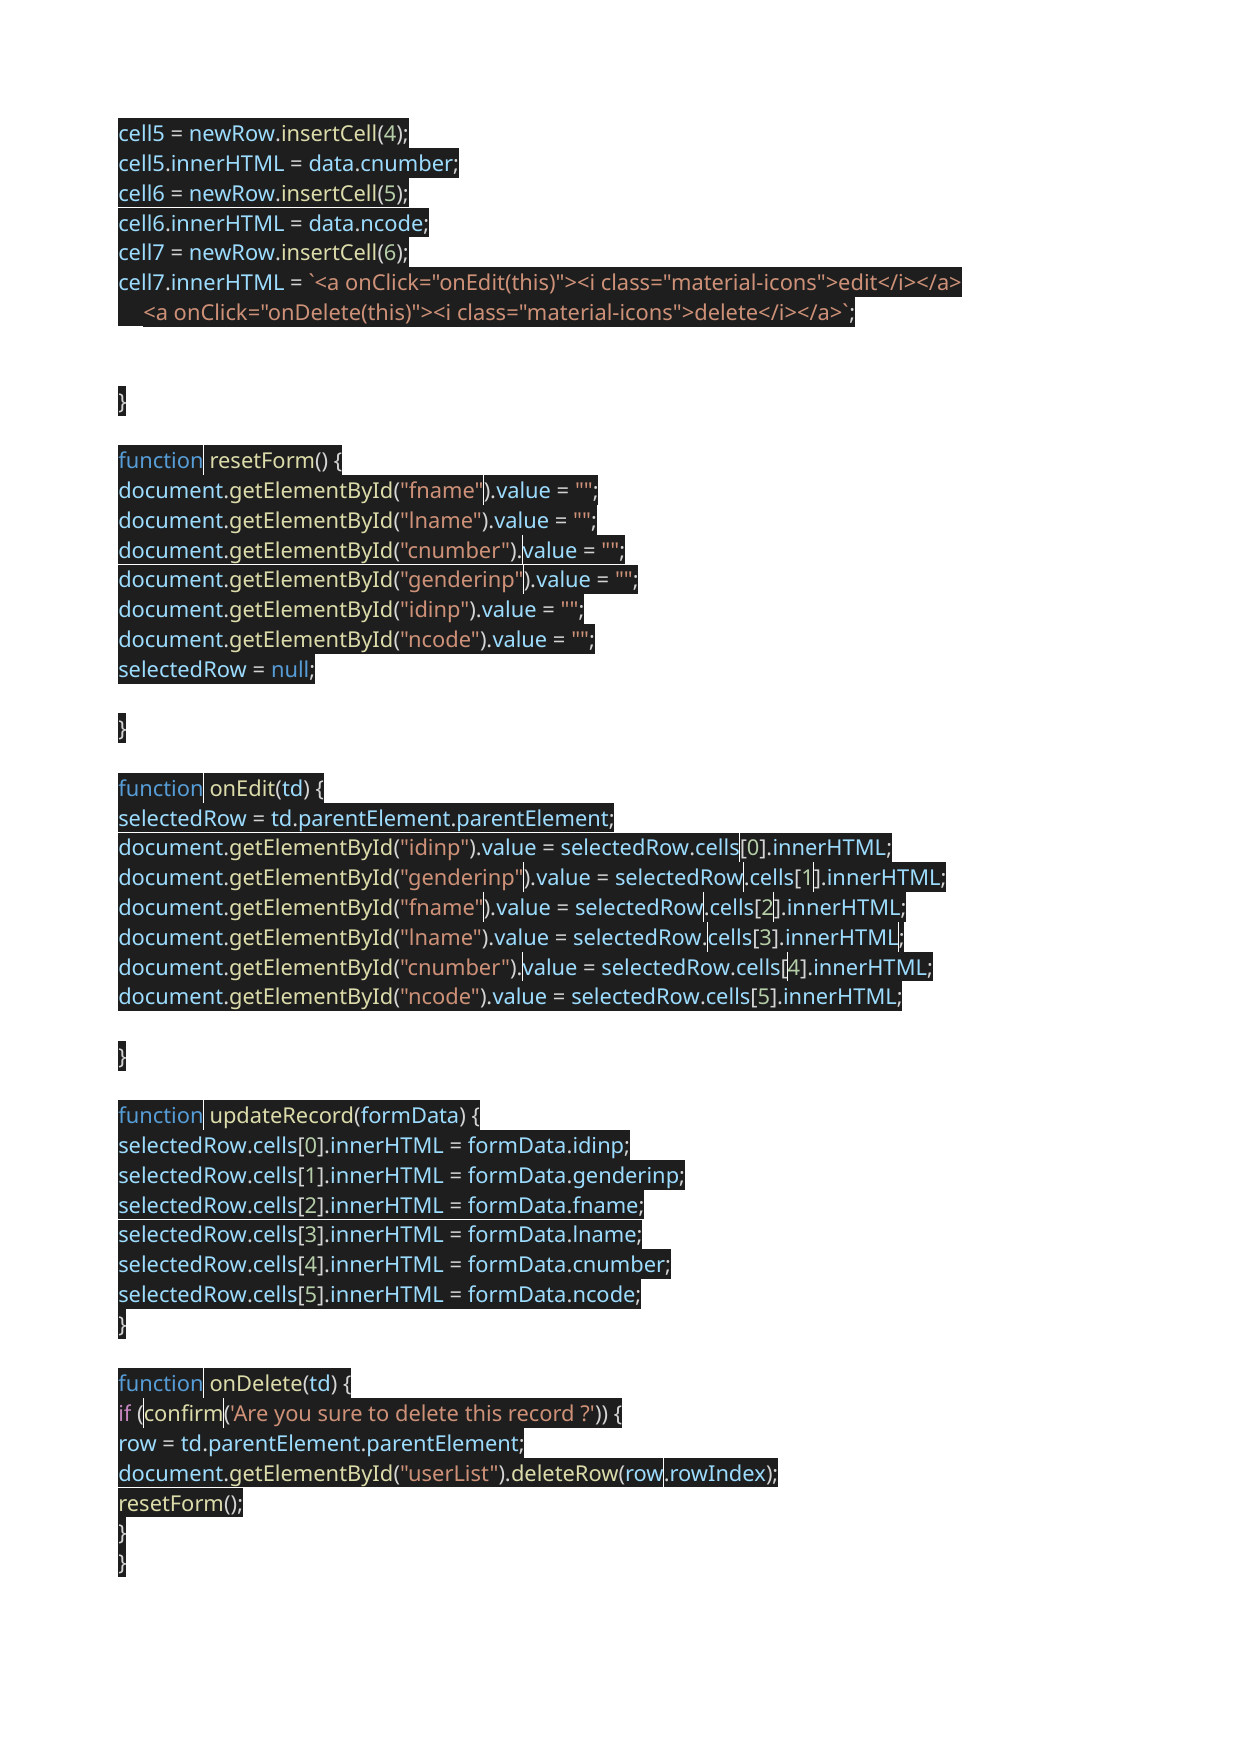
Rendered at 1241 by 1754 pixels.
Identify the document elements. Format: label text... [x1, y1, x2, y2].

text document.getElementById("fname").value = ""; [118, 475, 1122, 505]
text cell5.innerHTML = data.cnumber; [118, 148, 1122, 178]
text selectedRow = td.parentElement.parentElement; [118, 803, 1122, 832]
text document.getElementById("cnumber").value = selectedRow.cells[4].innerHTML; [118, 952, 1122, 981]
text selectedRow.cells[0].innerHTML = formData.idinp; [118, 1130, 1122, 1160]
text document.getElementById("fname").value = selectedRow.cells[2].innerHTML; [118, 892, 1122, 922]
text selectedRow = null; [118, 654, 1122, 684]
text document.getElementById("genderinp").value = selectedRow.cells[1].innerHTML; [118, 862, 1122, 892]
text cell6 = newRow.insertCell(5); [118, 178, 1122, 207]
text } [118, 713, 1122, 743]
text function onDelete(td) { [118, 1368, 1122, 1398]
text if (confirm('Are you sure to delete this record ?')) { [118, 1398, 1122, 1428]
text function onEdit(td) { [118, 773, 1122, 803]
text } [118, 1547, 1122, 1577]
text document.getElementById("ncode").value = selectedRow.cells[5].innerHTML; [118, 981, 1122, 1011]
text selectedRow.cells[4].innerHTML = formData.cnumber; [118, 1249, 1122, 1279]
text document.getElementById("userList").deleteRow(row.rowIndex); [118, 1458, 1122, 1487]
text selectedRow.cells[1].innerHTML = formData.genderinp; [118, 1160, 1122, 1190]
text } [118, 1309, 1122, 1339]
text <a onClick="onDelete(this)"><i class="material-icons">delete</i></a>`; [118, 297, 1122, 327]
text document.getElementById("lname").value = selectedRow.cells[3].innerHTML; [118, 922, 1122, 952]
text selectedRow.cells[3].innerHTML = formData.lname; [118, 1219, 1122, 1249]
text document.getElementById("genderinp").value = ""; [118, 564, 1122, 594]
text document.getElementById("idinp").value = selectedRow.cells[0].innerHTML; [118, 832, 1122, 862]
text selectedRow.cells[5].innerHTML = formData.ncode; [118, 1279, 1122, 1309]
text selectedRow.cells[2].innerHTML = formData.fname; [118, 1190, 1122, 1219]
text document.getElementById("ncode").value = ""; [118, 624, 1122, 654]
text row = td.parentElement.parentElement; [118, 1428, 1122, 1458]
text function resetForm() { [118, 445, 1122, 475]
text } [118, 386, 1122, 416]
text cell7 = newRow.insertCell(6); [118, 237, 1122, 267]
text } [118, 1517, 1122, 1547]
text document.getElementById("cnumber").value = ""; [118, 535, 1122, 564]
text cell5 = newRow.insertCell(4); [118, 118, 1122, 148]
text document.getElementById("idinp").value = ""; [118, 594, 1122, 624]
text } [118, 1041, 1122, 1071]
text resetForm(); [118, 1487, 1122, 1517]
text cell7.innerHTML = `<a onClick="onEdit(this)"><i class="material-icons">edit</i></a> [118, 267, 1122, 297]
text cell6.innerHTML = data.ncode; [118, 207, 1122, 237]
text function updateRecord(formData) { [118, 1100, 1122, 1130]
text document.getElementById("lname").value = ""; [118, 505, 1122, 535]
